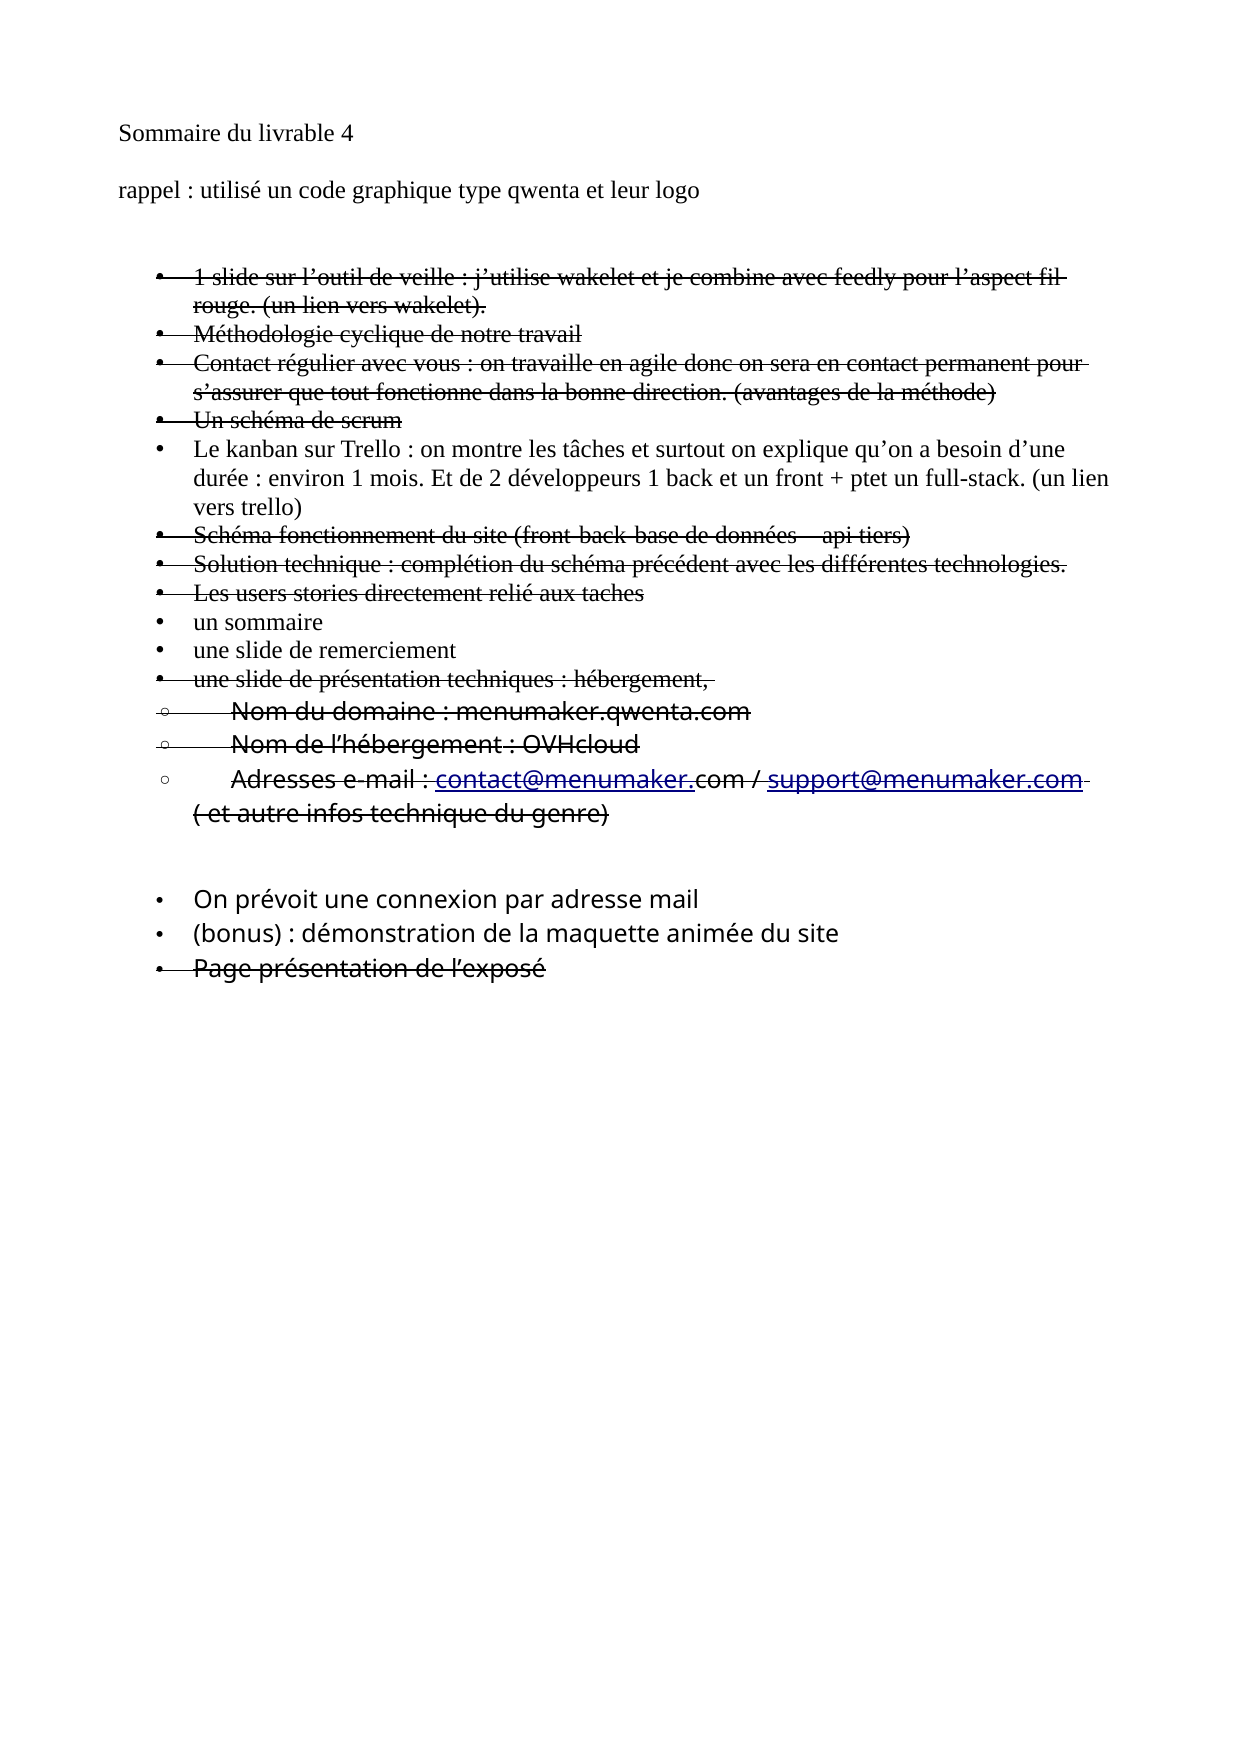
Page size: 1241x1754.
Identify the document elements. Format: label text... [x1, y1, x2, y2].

list Nom du domaine : menumaker.qwenta.com [156, 693, 1122, 727]
list Solution technique : complétion du schéma précédent avec les différentes technologies. [156, 549, 1122, 578]
text Sommaire du livrable 4 [118, 118, 1122, 147]
list (bonus) : démonstration de la maquette animée du site [156, 916, 1122, 950]
list Contact régulier avec vous : on travaille en agile donc on sera en contact permanent pour s’assurer que tout fonctionne dans la bonne direction. (avantages de la méthode) [156, 348, 1122, 406]
list Page présentation de l’exposé [156, 950, 1122, 984]
list On prévoit une connexion par adresse mail [156, 882, 1122, 916]
list Nom de l’hébergement : OVHcloud [156, 727, 1122, 761]
list Méthodologie cyclique de notre travail [156, 319, 1122, 348]
list Les users stories directement relié aux taches [156, 578, 1122, 607]
list une slide de remerciement [156, 636, 1122, 664]
list Le kanban sur Trello : on montre les tâches et surtout on explique qu’on a besoin d’une durée : environ 1 mois. Et de 2 développeurs 1 back et un front + ptet un full-stack. (un lien vers trello) [156, 434, 1122, 521]
list Schéma fonctionnement du site (front-back-base de données – api tiers) [156, 521, 1122, 549]
list Adresses e-mail : contact@menumaker.com / support@menumaker.com ( et autre infos technique du genre) [156, 761, 1122, 829]
list 1 slide sur l’outil de veille : j’utilise wakelet et je combine avec feedly pour l’aspect fil rouge. (un lien vers wakelet). [156, 262, 1122, 319]
text rappel : utilisé un code graphique type qwenta et leur logo [118, 176, 1122, 204]
list un sommaire [156, 607, 1122, 636]
list une slide de présentation techniques : hébergement, [156, 664, 1122, 693]
list Un schéma de scrum [156, 406, 1122, 434]
